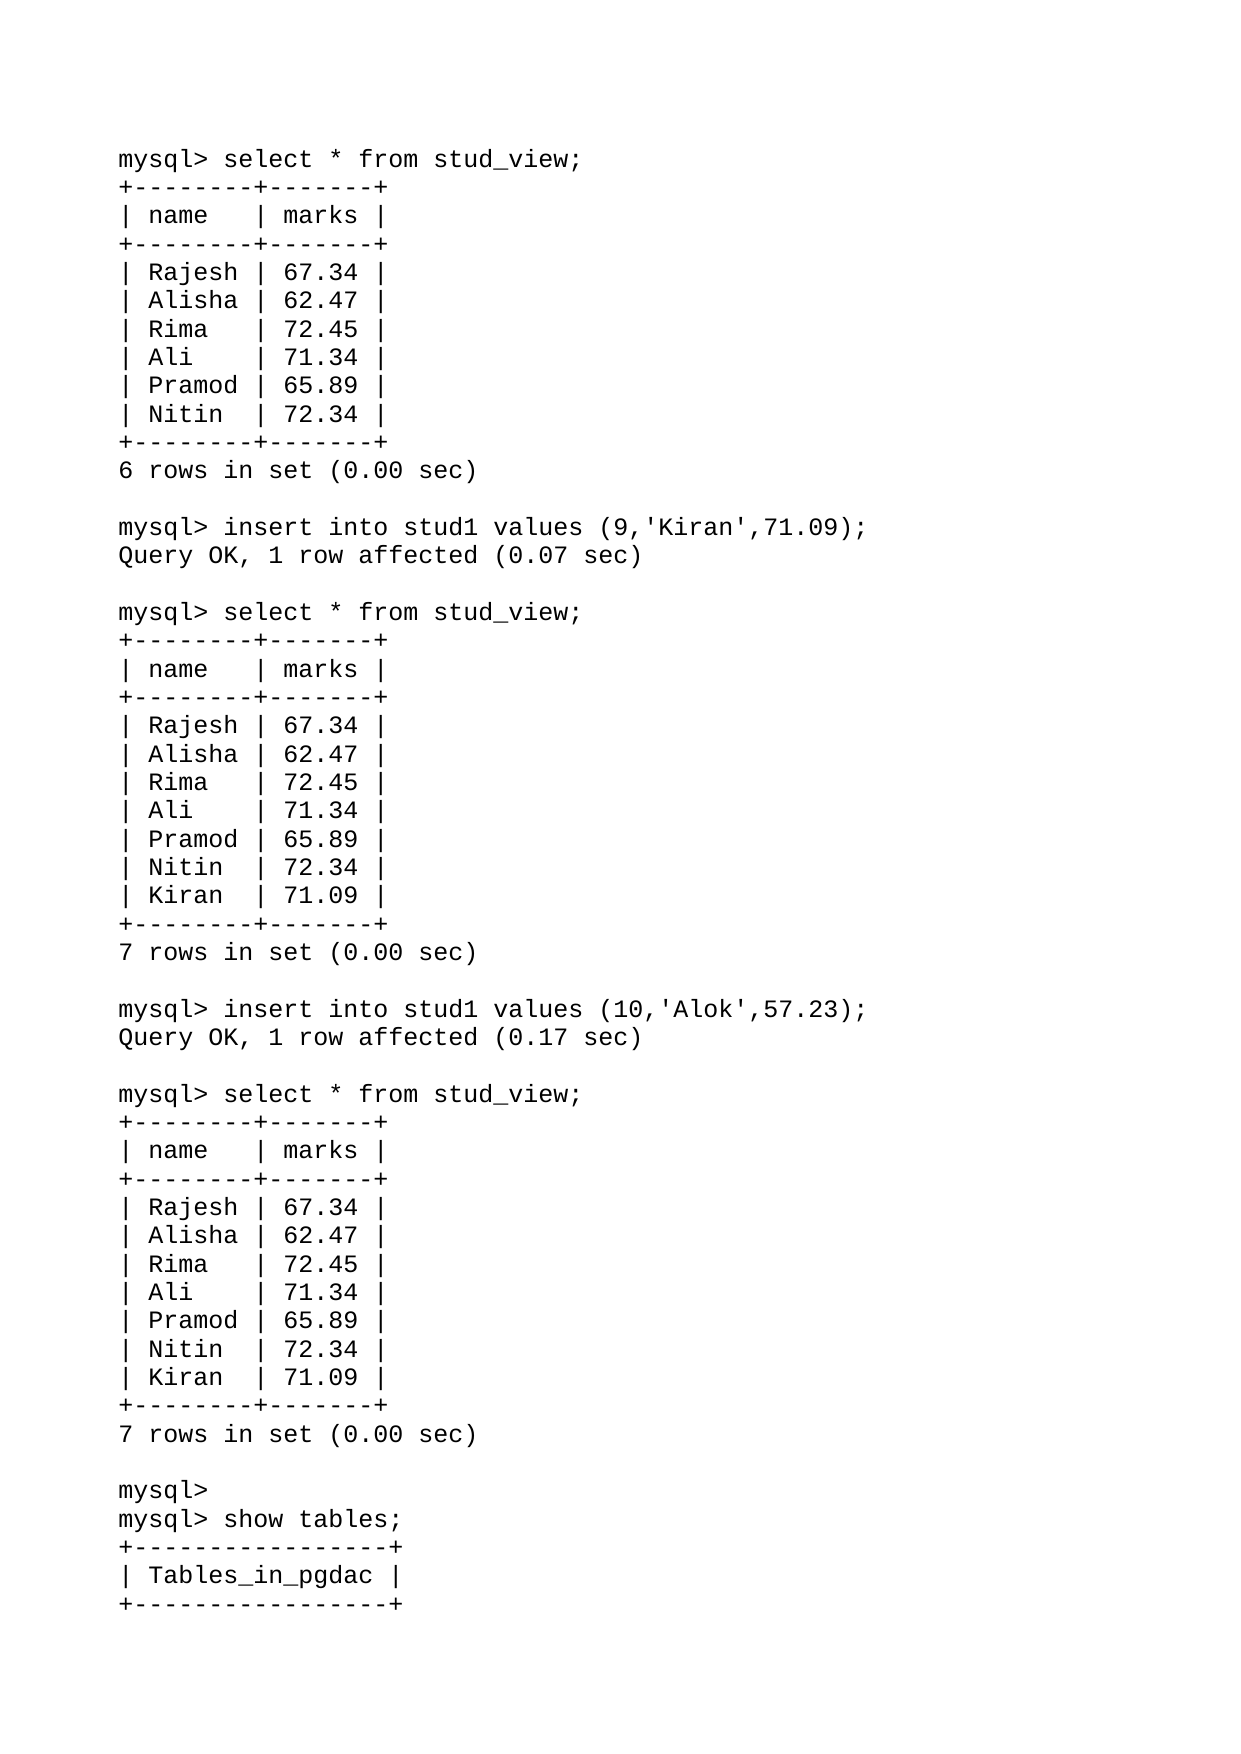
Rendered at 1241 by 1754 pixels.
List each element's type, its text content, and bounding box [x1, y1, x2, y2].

text Query OK, 1 row affected (0.17 sec) [118, 1025, 1122, 1053]
text +--------+-------+ [118, 430, 1122, 458]
text +--------+-------+ [118, 1393, 1122, 1421]
text | Ali | 71.34 | [118, 798, 1122, 826]
text | Alisha | 62.47 | [118, 1223, 1122, 1251]
text | Nitin | 72.34 | [118, 855, 1122, 883]
text | Pramod | 65.89 | [118, 373, 1122, 401]
text mysql> show tables; [118, 1506, 1122, 1535]
text mysql> select * from stud_view; [118, 146, 1122, 175]
text mysql> insert into stud1 values (9,'Kiran',71.09); [118, 515, 1122, 543]
text | Nitin | 72.34 | [118, 1336, 1122, 1365]
text | Alisha | 62.47 | [118, 288, 1122, 316]
text | Rima | 72.45 | [118, 770, 1122, 798]
text +--------+-------+ [118, 1110, 1122, 1138]
text | name | marks | [118, 656, 1122, 685]
text | Rajesh | 67.34 | [118, 713, 1122, 741]
text 7 rows in set (0.00 sec) [118, 940, 1122, 968]
text | Nitin | 72.34 | [118, 401, 1122, 430]
text +--------+-------+ [118, 911, 1122, 940]
text mysql> insert into stud1 values (10,'Alok',57.23); [118, 996, 1122, 1025]
text +--------+-------+ [118, 685, 1122, 713]
text | name | marks | [118, 203, 1122, 231]
text +-----------------+ [118, 1591, 1122, 1620]
text | Tables_in_pgdac | [118, 1563, 1122, 1591]
text +--------+-------+ [118, 1166, 1122, 1195]
text | Rima | 72.45 | [118, 316, 1122, 345]
text +--------+-------+ [118, 175, 1122, 203]
text | Kiran | 71.09 | [118, 1365, 1122, 1393]
text | Ali | 71.34 | [118, 345, 1122, 373]
text | Kiran | 71.09 | [118, 883, 1122, 911]
text | Ali | 71.34 | [118, 1280, 1122, 1308]
text +--------+-------+ [118, 628, 1122, 656]
text | Pramod | 65.89 | [118, 826, 1122, 855]
text Query OK, 1 row affected (0.07 sec) [118, 543, 1122, 571]
text | Alisha | 62.47 | [118, 741, 1122, 770]
text 7 rows in set (0.00 sec) [118, 1421, 1122, 1450]
text +-----------------+ [118, 1535, 1122, 1563]
text +--------+-------+ [118, 231, 1122, 260]
text | Pramod | 65.89 | [118, 1308, 1122, 1336]
text mysql> select * from stud_view; [118, 600, 1122, 628]
text mysql> [118, 1478, 1122, 1506]
text | Rajesh | 67.34 | [118, 1195, 1122, 1223]
text 6 rows in set (0.00 sec) [118, 458, 1122, 486]
text mysql> select * from stud_view; [118, 1081, 1122, 1110]
text | Rajesh | 67.34 | [118, 260, 1122, 288]
text | Rima | 72.45 | [118, 1251, 1122, 1280]
text | name | marks | [118, 1138, 1122, 1166]
